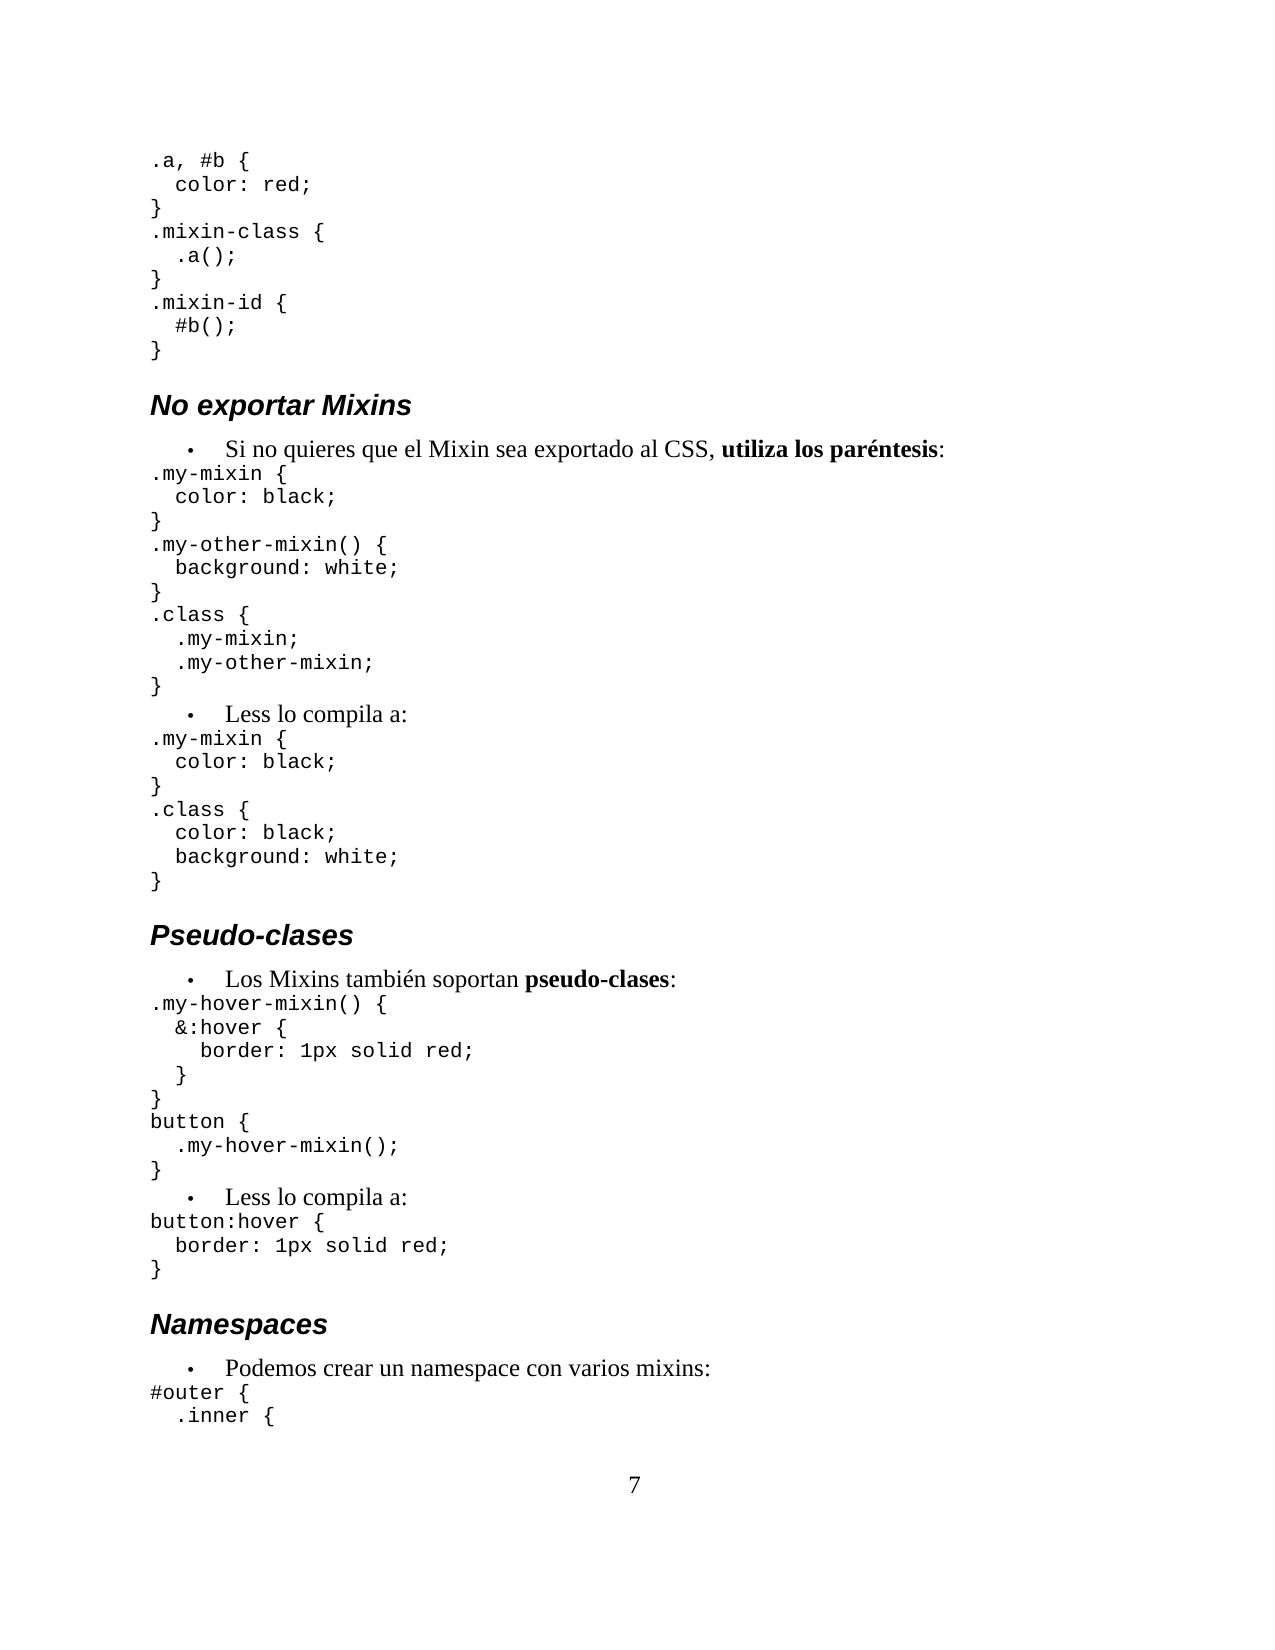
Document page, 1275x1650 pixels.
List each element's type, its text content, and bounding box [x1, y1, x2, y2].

text } [150, 1088, 1125, 1111]
text #outer { [150, 1382, 1125, 1405]
text &:hover { [150, 1017, 1125, 1040]
text } [150, 1064, 1125, 1088]
text color: black; [150, 822, 1125, 846]
text .a(); [150, 244, 1125, 268]
list Si no quieres que el Mixin sea exportado al CSS, utiliza los paréntesis: [187, 434, 1125, 463]
text button { [150, 1111, 1125, 1135]
text } [150, 1258, 1125, 1282]
list Less lo compila a: [187, 1182, 1125, 1211]
text color: red; [150, 174, 1125, 197]
text } [150, 1159, 1125, 1182]
text .my-mixin { [150, 463, 1125, 486]
text } [150, 510, 1125, 533]
text border: 1px solid red; [150, 1040, 1125, 1064]
text } [150, 775, 1125, 799]
text .class { [150, 604, 1125, 628]
text color: black; [150, 751, 1125, 775]
text .my-other-mixin; [150, 652, 1125, 675]
text } [150, 339, 1125, 363]
text } [150, 268, 1125, 292]
text button:hover { [150, 1211, 1125, 1235]
text .mixin-id { [150, 292, 1125, 316]
text .my-mixin { [150, 728, 1125, 751]
text .my-hover-mixin() { [150, 993, 1125, 1017]
text .a, #b { [150, 150, 1125, 174]
text .my-mixin; [150, 628, 1125, 652]
text } [150, 675, 1125, 699]
text } [150, 870, 1125, 893]
text .my-other-mixin() { [150, 533, 1125, 557]
subtitle Pseudo-clases [150, 918, 1125, 952]
text #b(); [150, 316, 1125, 339]
text .class { [150, 799, 1125, 822]
list Los Mixins también soportan pseudo-clases: [187, 964, 1125, 993]
subtitle No exportar Mixins [150, 388, 1125, 421]
text background: white; [150, 846, 1125, 870]
list Less lo compila a: [187, 699, 1125, 728]
text } [150, 581, 1125, 604]
list Podemos crear un namespace con varios mixins: [187, 1353, 1125, 1382]
text .inner { [150, 1405, 1125, 1429]
text color: black; [150, 486, 1125, 510]
text } [150, 197, 1125, 221]
text .my-hover-mixin(); [150, 1135, 1125, 1159]
text border: 1px solid red; [150, 1235, 1125, 1258]
text background: white; [150, 557, 1125, 581]
text .mixin-class { [150, 221, 1125, 244]
subtitle Namespaces [150, 1307, 1125, 1341]
